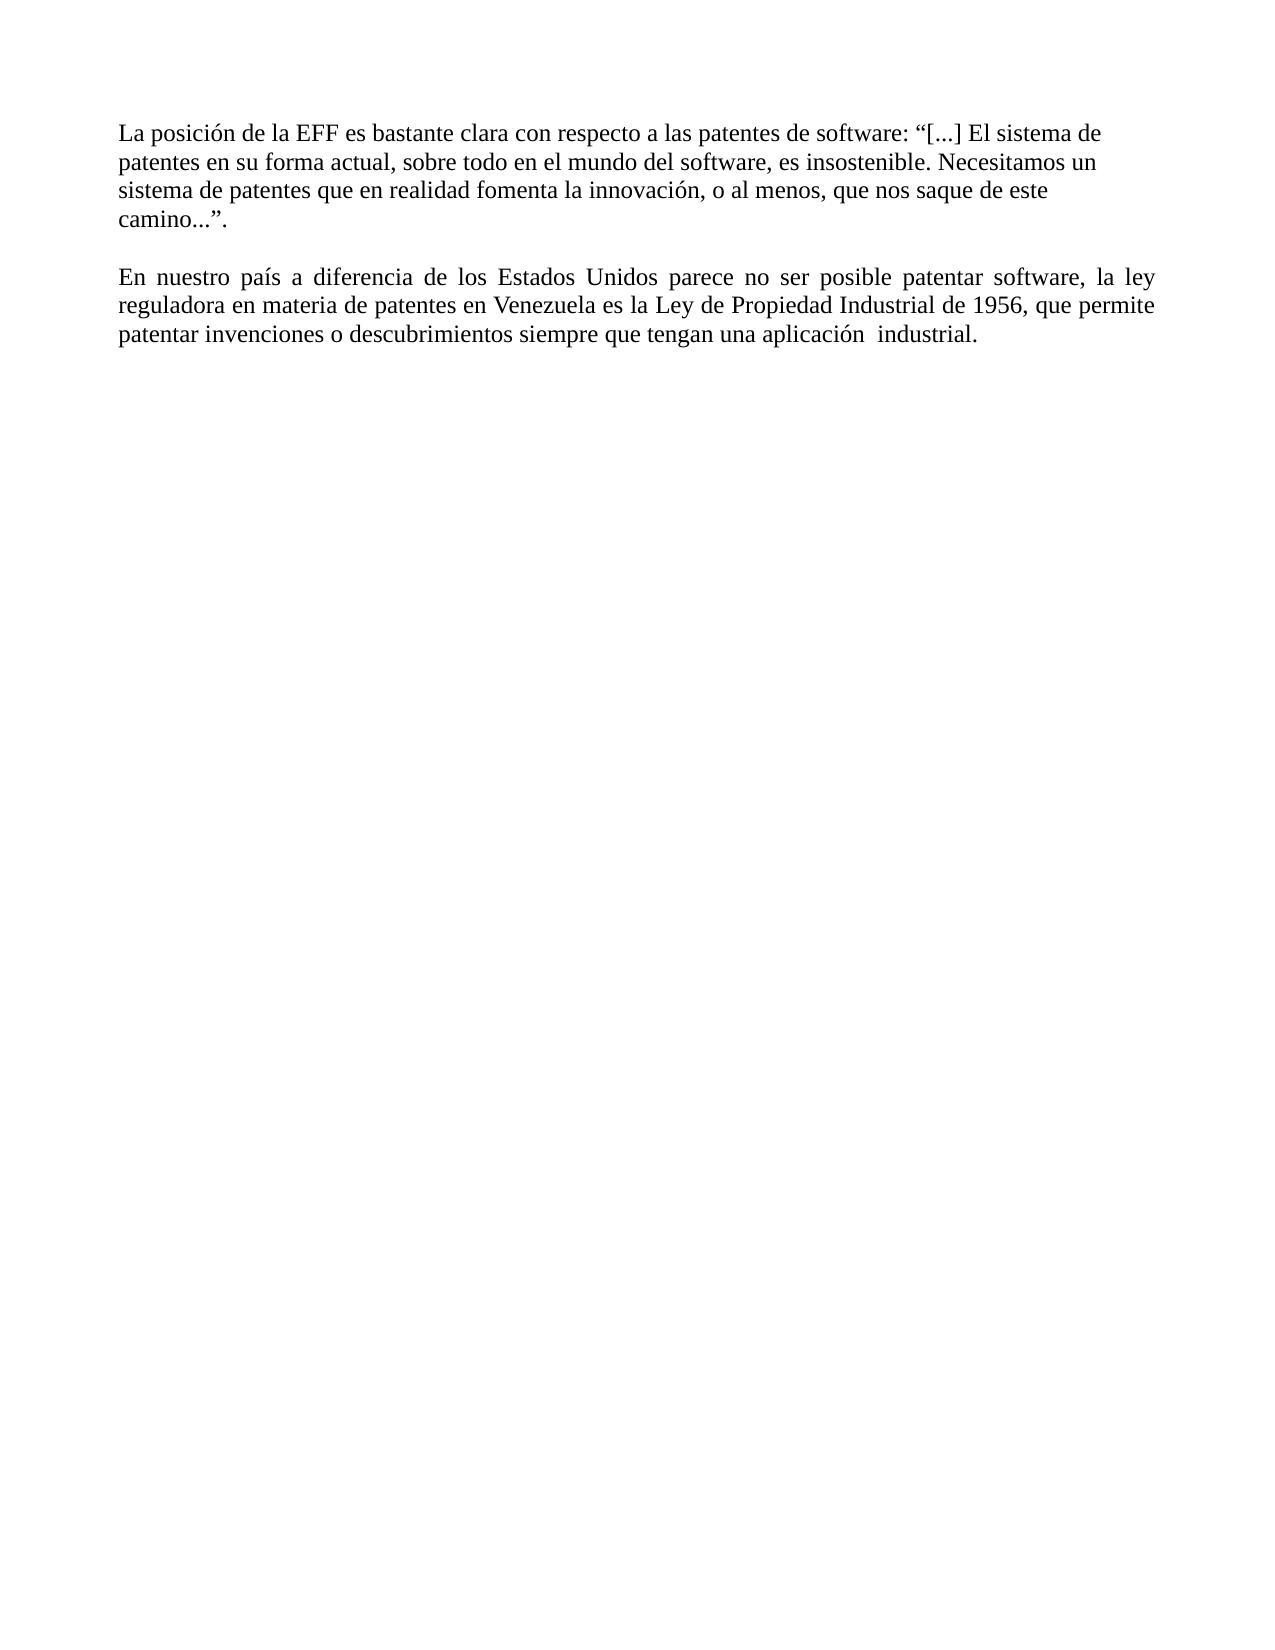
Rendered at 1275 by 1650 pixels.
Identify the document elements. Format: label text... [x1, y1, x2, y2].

text En nuestro país a diferencia de los Estados Unidos parece no ser posible patentar software, la ley reguladora en materia de patentes en Venezuela es la Ley de Propiedad Industrial de 1956, que permite patentar invenciones o descubrimientos siempre que tengan una aplicación industrial. [118, 262, 1157, 348]
text La posición de la EFF es bastante clara con respecto a las patentes de software: “[...] El sistema de patentes en su forma actual, sobre todo en el mundo del software, es insostenible. Necesitamos un sistema de patentes que en realidad fomenta la innovación, o al menos, que nos saque de este camino...”. [118, 118, 1157, 233]
